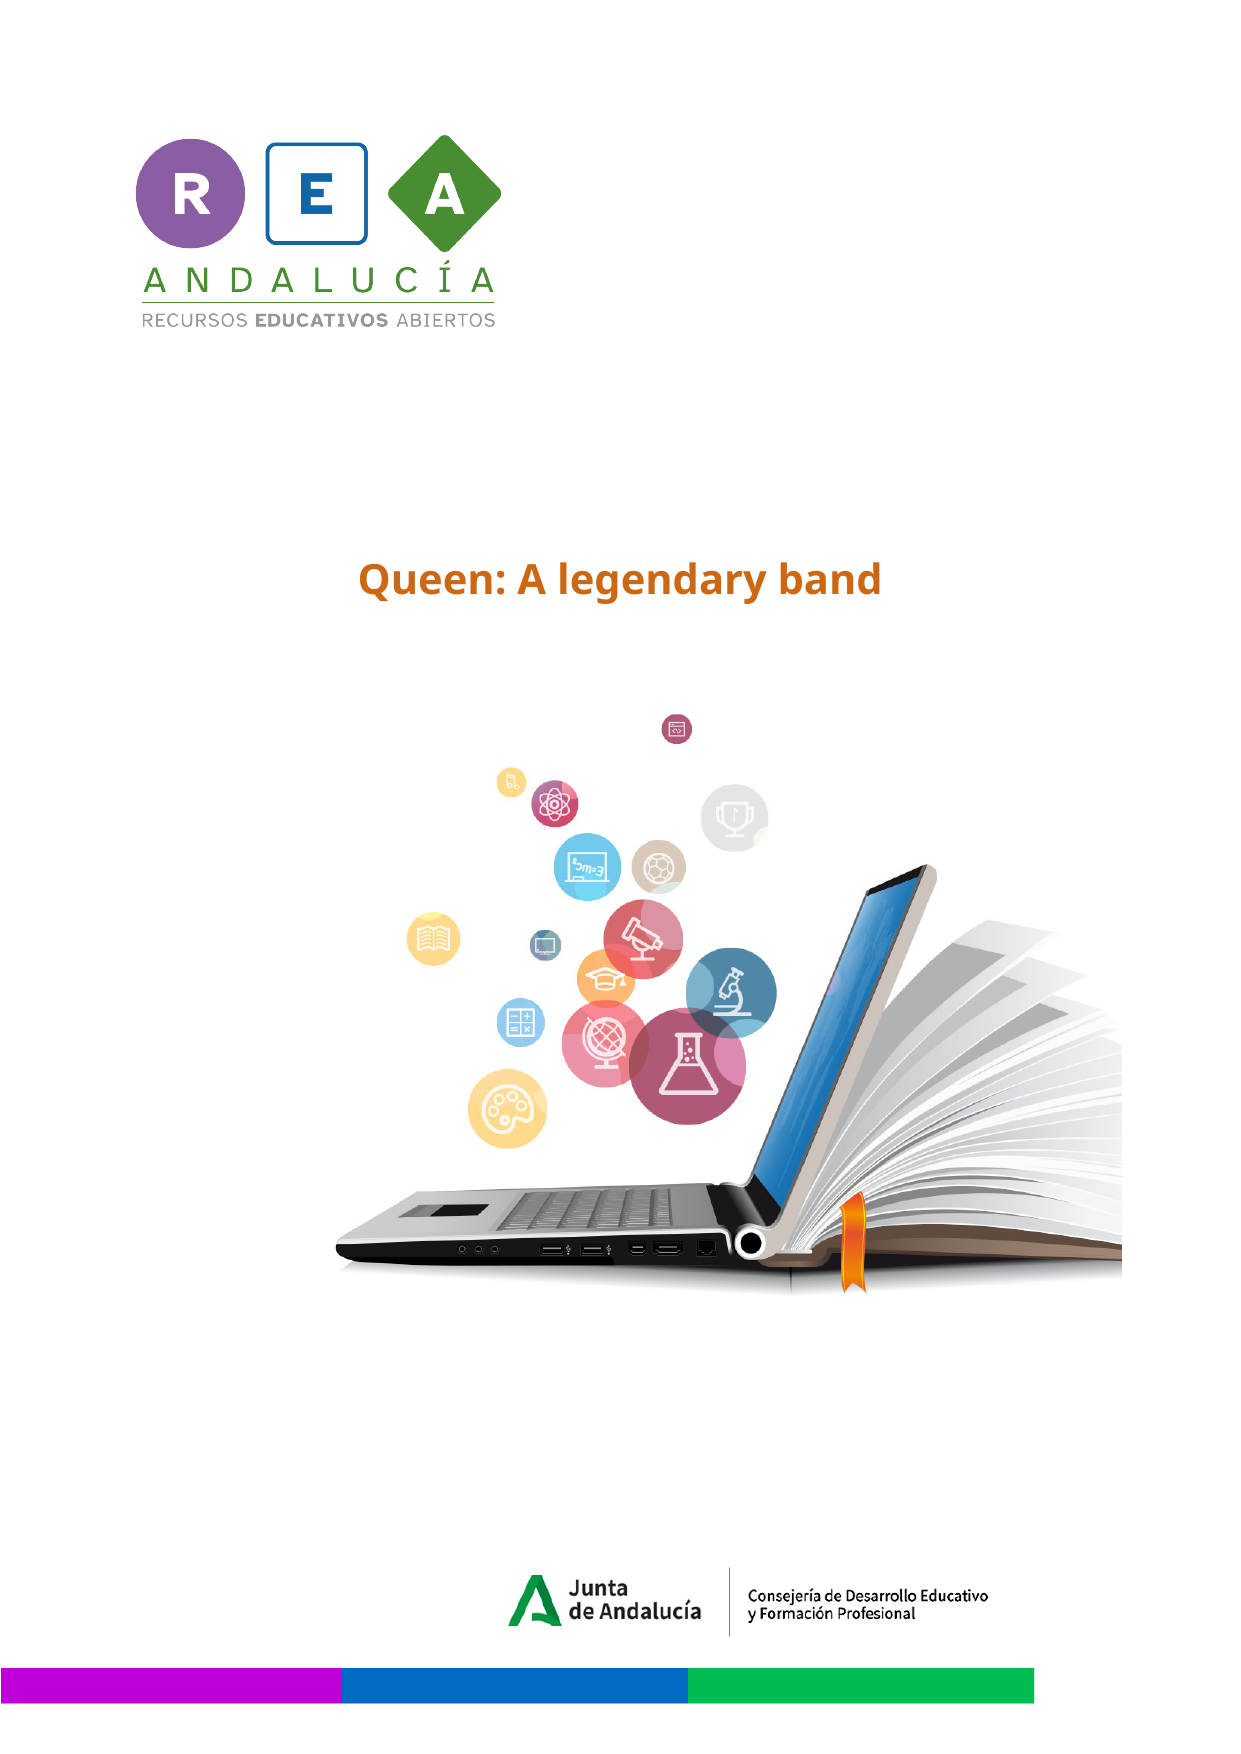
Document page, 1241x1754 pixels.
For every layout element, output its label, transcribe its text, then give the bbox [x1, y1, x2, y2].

picture [1, 1544, 1035, 1704]
picture [118, 118, 520, 355]
title Queen: A legendary band [118, 550, 1122, 607]
picture [290, 681, 1122, 1324]
